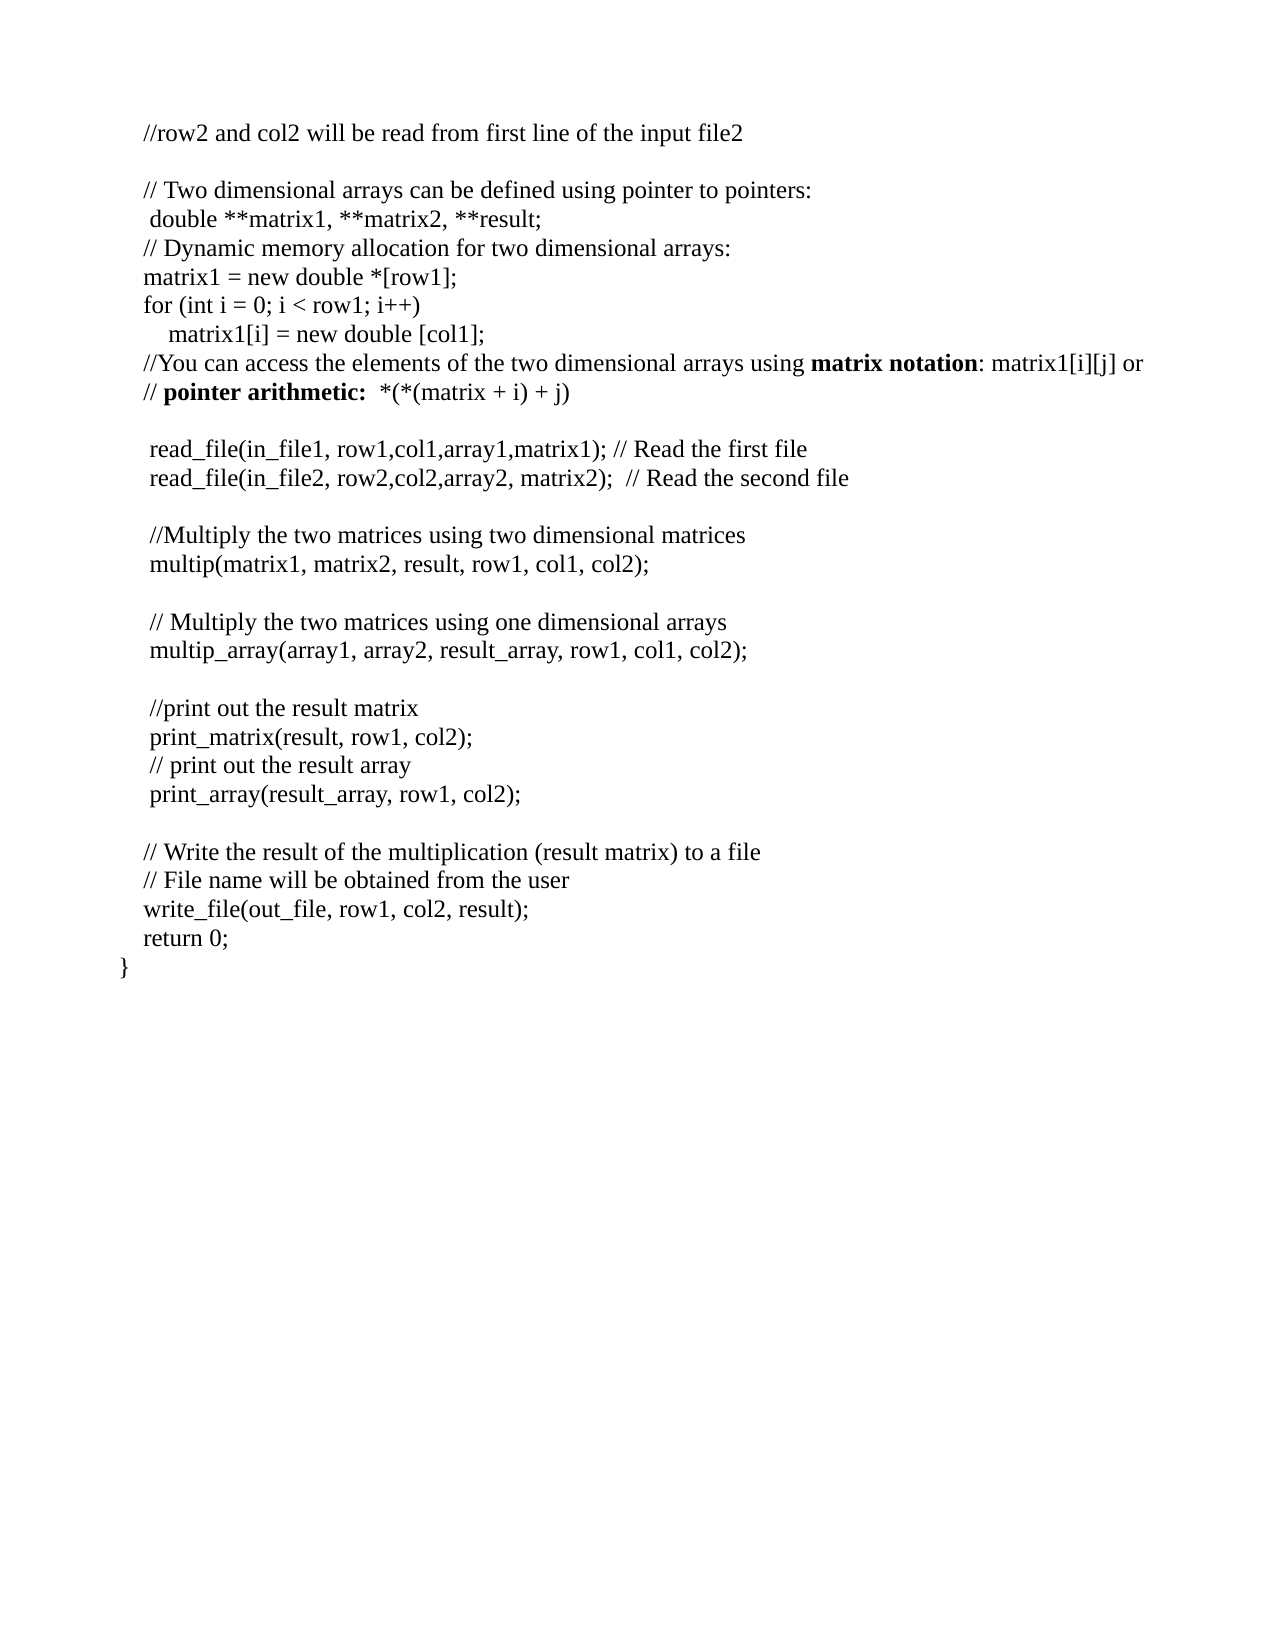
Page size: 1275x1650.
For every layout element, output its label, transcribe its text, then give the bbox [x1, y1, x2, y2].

text multip_array(array1, array2, result_array, row1, col1, col2); [118, 636, 1157, 664]
text //Multiply the two matrices using two dimensional matrices [118, 521, 1157, 549]
text // Multiply the two matrices using one dimensional arrays [118, 607, 1157, 636]
text // File name will be obtained from the user [118, 866, 1157, 894]
text //print out the result matrix [118, 693, 1157, 722]
text // print out the result array [118, 751, 1157, 779]
text read_file(in_file1, row1,col1,array1,matrix1); // Read the first file [118, 434, 1157, 463]
text write_file(out_file, row1, col2, result); [118, 894, 1157, 923]
text read_file(in_file2, row2,col2,array2, matrix2); // Read the second file [118, 463, 1157, 492]
text } [118, 952, 1157, 981]
text // pointer arithmetic: *(*(matrix + i) + j) [118, 377, 1157, 406]
text // Dynamic memory allocation for two dimensional arrays: [118, 233, 1157, 262]
text matrix1[i] = new double [col1]; [118, 319, 1157, 348]
text print_matrix(result, row1, col2); [118, 722, 1157, 751]
text for (int i = 0; i < row1; i++) [118, 291, 1157, 319]
text // Write the result of the multiplication (result matrix) to a file [118, 837, 1157, 866]
text // Two dimensional arrays can be defined using pointer to pointers: [118, 176, 1157, 204]
text multip(matrix1, matrix2, result, row1, col1, col2); [118, 549, 1157, 578]
text //row2 and col2 will be read from first line of the input file2 [118, 118, 1157, 147]
text return 0; [118, 923, 1157, 952]
text print_array(result_array, row1, col2); [118, 779, 1157, 808]
text matrix1 = new double *[row1]; [118, 262, 1157, 291]
text double **matrix1, **matrix2, **result; [118, 204, 1157, 233]
text //You can access the elements of the two dimensional arrays using matrix notation: matrix1[i][j] or [118, 348, 1157, 377]
